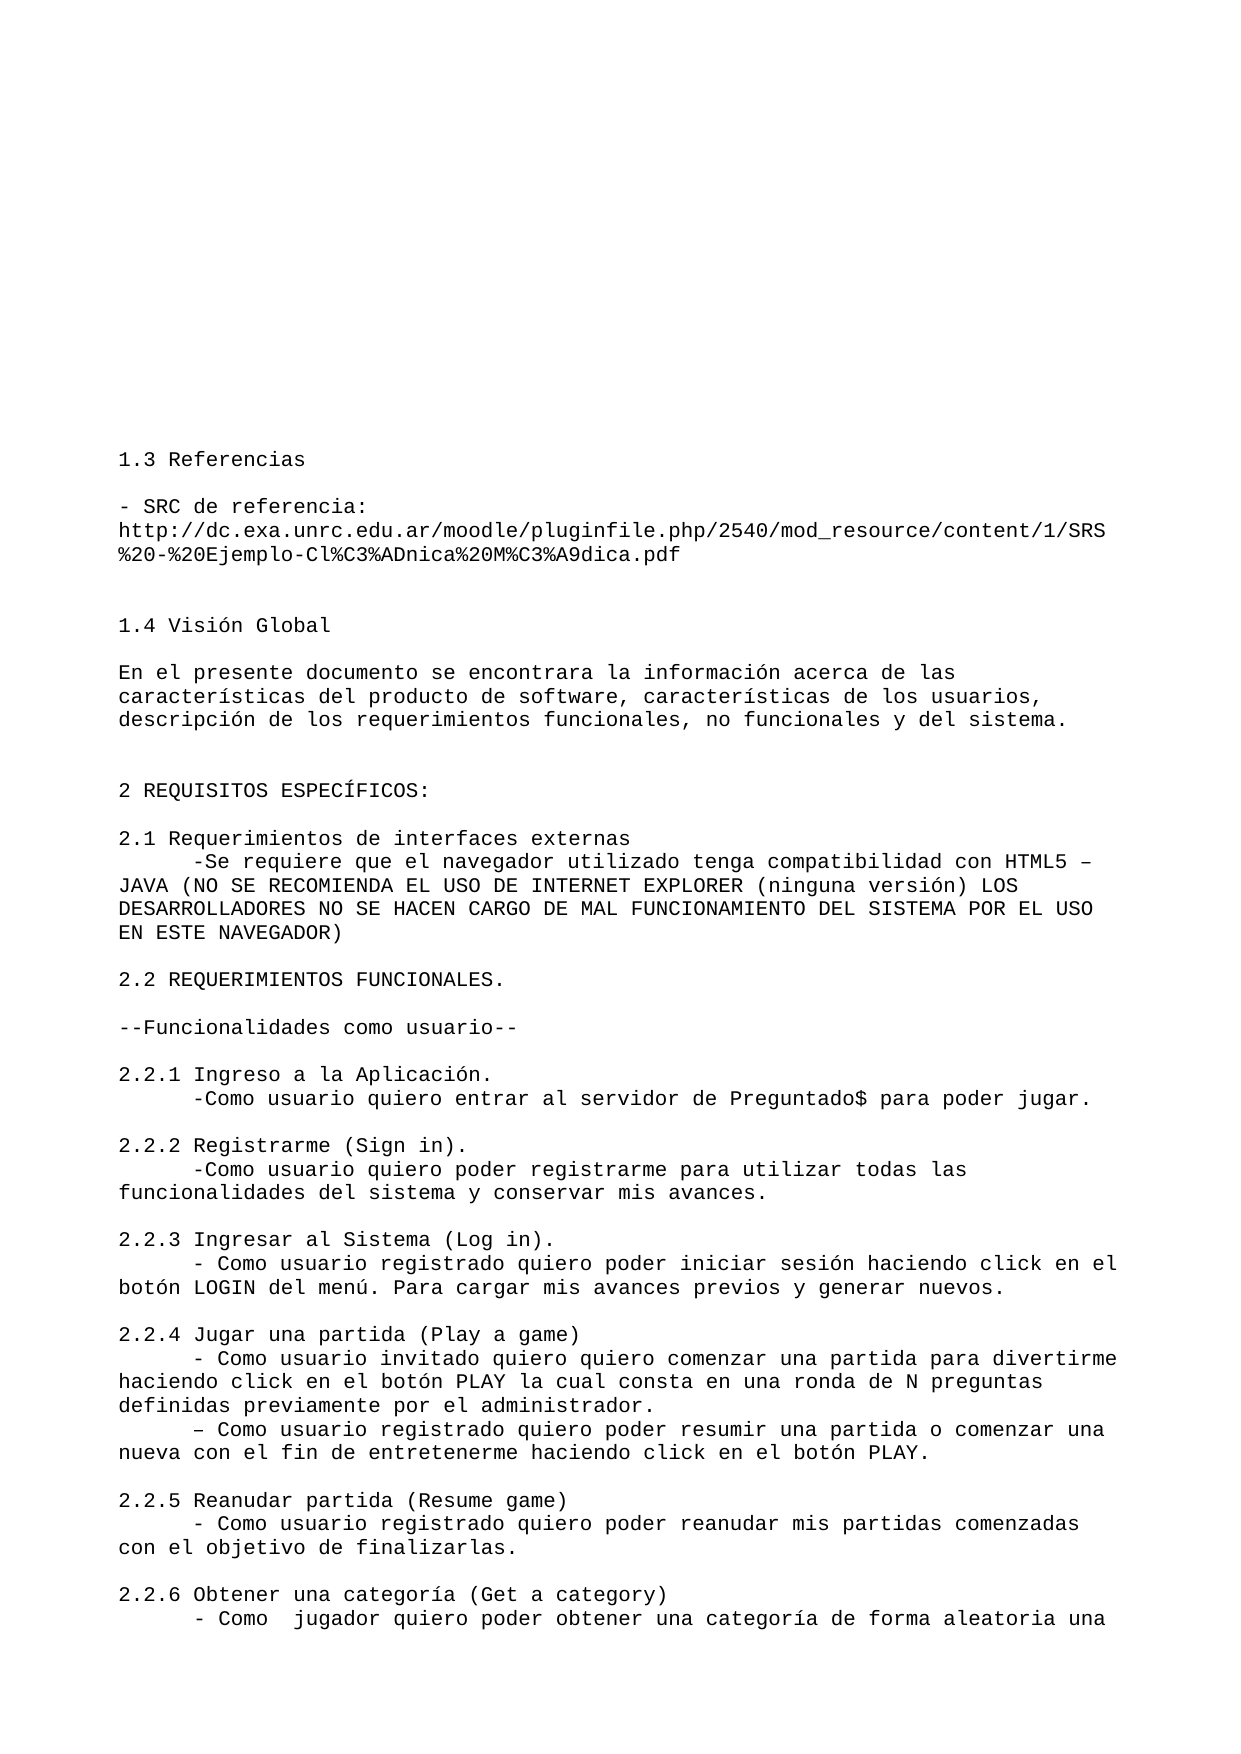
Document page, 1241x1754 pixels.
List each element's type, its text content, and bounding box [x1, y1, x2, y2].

text 2.2.4 Jugar una partida (Play a game) [118, 1324, 1122, 1348]
text 1.3 Referencias [118, 449, 1122, 473]
text -Como usuario quiero poder registrarme para utilizar todas las funcionalidades del sistema y conservar mis avances. [118, 1158, 1122, 1206]
text 2 REQUISITOS ESPECÍFICOS: [118, 780, 1122, 804]
text - Como usuario registrado quiero poder iniciar sesión haciendo click en el botón LOGIN del menú. Para cargar mis avances previos y generar nuevos. [118, 1253, 1122, 1300]
text 2.2.1 Ingreso a la Aplicación. [118, 1064, 1122, 1088]
text 2.2.3 Ingresar al Sistema (Log in). [118, 1229, 1122, 1253]
text - Como usuario registrado quiero poder reanudar mis partidas comenzadas con el objetivo de finalizarlas. [118, 1513, 1122, 1561]
text En el presente documento se encontrara la información acerca de las características del producto de software, características de los usuarios, descripción de los requerimientos funcionales, no funcionales y del sistema. [118, 662, 1122, 733]
text 2.1 Requerimientos de interfaces externas [118, 827, 1122, 851]
text - Como usuario invitado quiero quiero comenzar una partida para divertirme haciendo click en el botón PLAY la cual consta en una ronda de N preguntas definidas previamente por el administrador. [118, 1348, 1122, 1419]
text 1.4 Visión Global [118, 615, 1122, 638]
text -Como usuario quiero entrar al servidor de Preguntado$ para poder jugar. [118, 1088, 1122, 1111]
text - Como jugador quiero poder obtener una categoría de forma aleatoria una [118, 1608, 1122, 1631]
text 2.2 REQUERIMIENTOS FUNCIONALES. [118, 969, 1122, 993]
text – Como usuario registrado quiero poder resumir una partida o comenzar una nueva con el fin de entretenerme haciendo click en el botón PLAY. [118, 1419, 1122, 1466]
text -Se requiere que el navegador utilizado tenga compatibilidad con HTML5 – JAVA (NO SE RECOMIENDA EL USO DE INTERNET EXPLORER (ninguna versión) LOS DESARROLLADORES NO SE HACEN CARGO DE MAL FUNCIONAMIENTO DEL SISTEMA POR EL USO EN ESTE NAVEGADOR) [118, 851, 1122, 946]
text 2.2.5 Reanudar partida (Resume game) [118, 1489, 1122, 1513]
text 2.2.2 Registrarme (Sign in). [118, 1135, 1122, 1158]
text - SRC de referencia: http://dc.exa.unrc.edu.ar/moodle/pluginfile.php/2540/mod_resource/content/1/SRS%20-%20Ejemplo-Cl%C3%ADnica%20M%C3%A9dica.pdf [118, 496, 1122, 567]
text 2.2.6 Obtener una categoría (Get a category) [118, 1584, 1122, 1608]
text --Funcionalidades como usuario-- [118, 1017, 1122, 1040]
